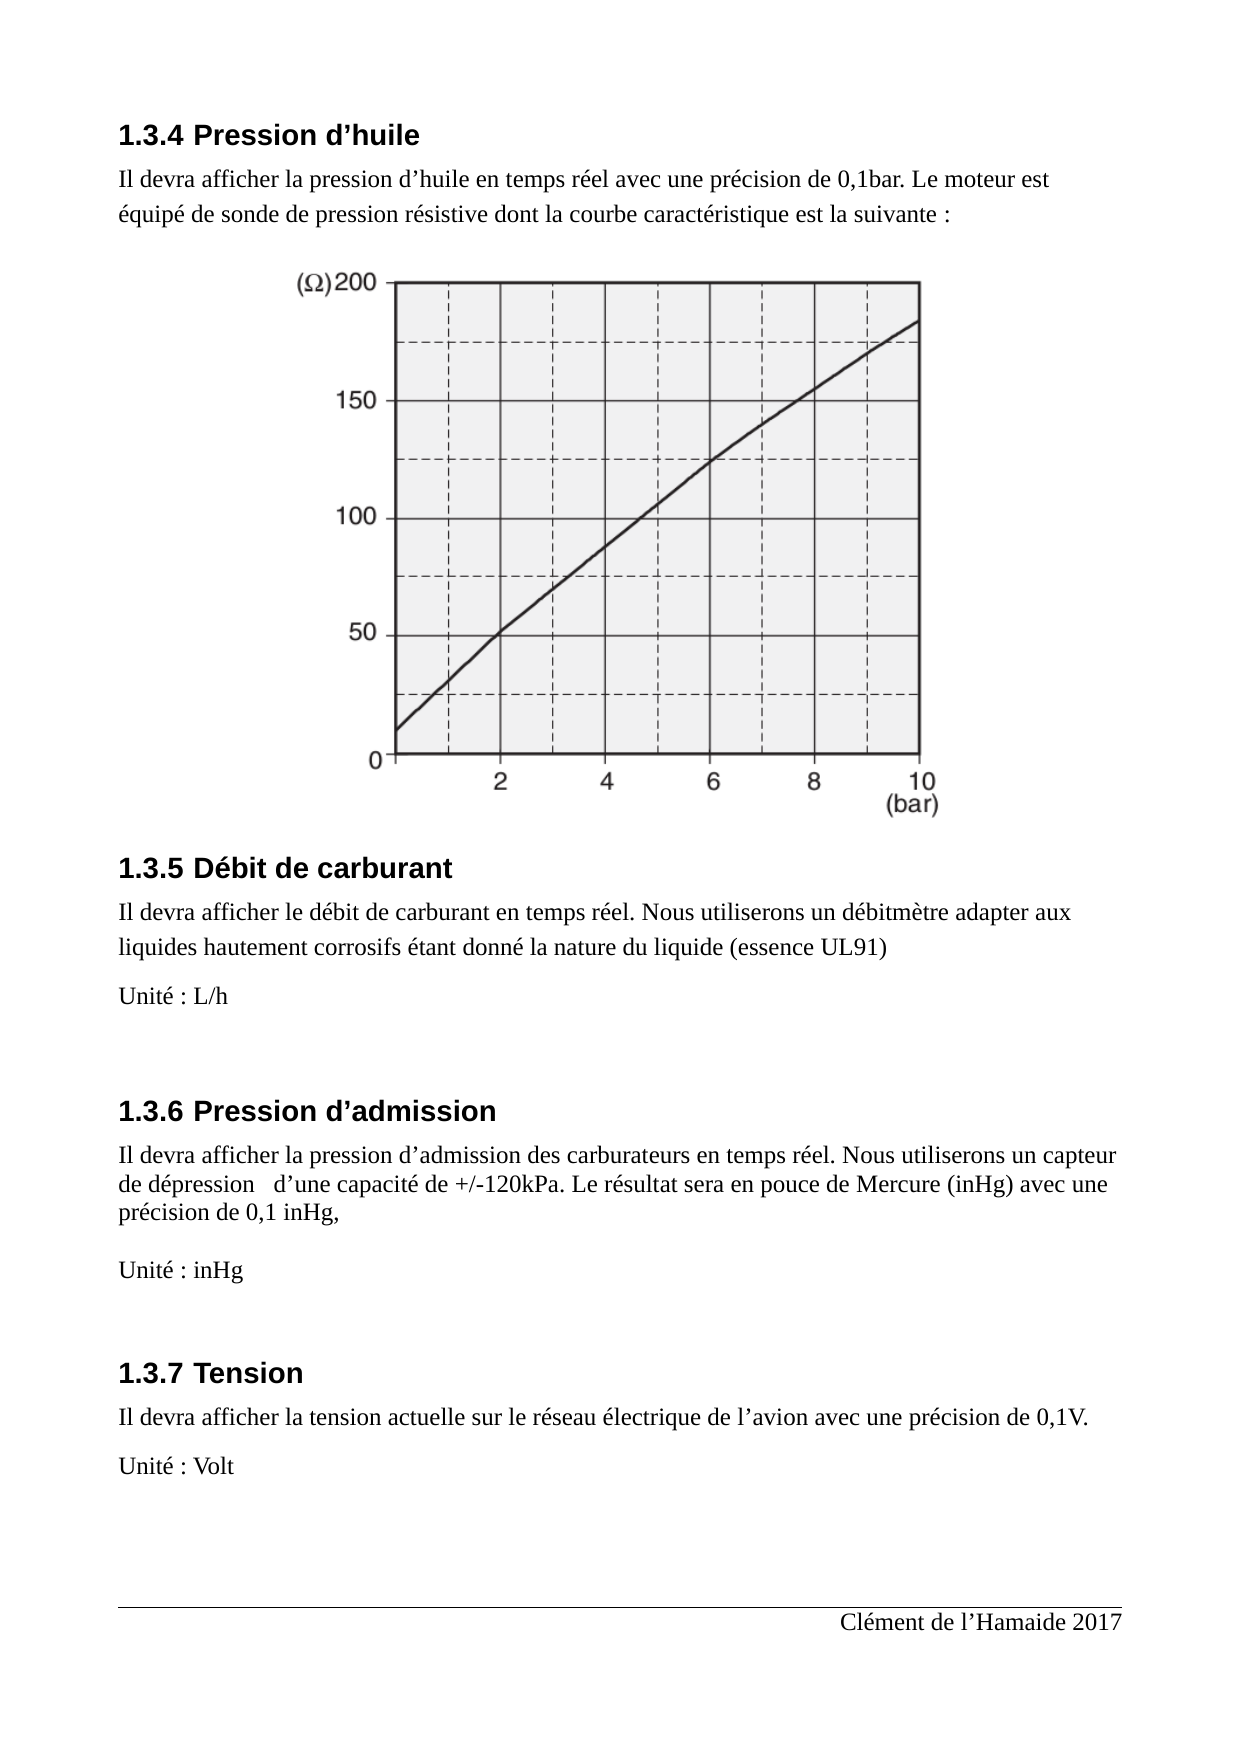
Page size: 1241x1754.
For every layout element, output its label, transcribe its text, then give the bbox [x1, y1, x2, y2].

subtitle Pression d’admission [118, 1094, 1122, 1127]
subtitle Tension [118, 1356, 1122, 1389]
subtitle Débit de carburant [118, 851, 1122, 885]
text Unité : inHg [118, 1255, 1122, 1284]
text Unité : L/h [118, 981, 1122, 1010]
text Il devra afficher le débit de carburant en temps réel. Nous utiliserons un débitmètre adapter aux liquides hautement corrosifs étant donné la nature du liquide (essence UL91) [118, 897, 1122, 961]
subtitle Pression d’huile [118, 118, 1122, 152]
text Il devra afficher la tension actuelle sur le réseau électrique de l’avion avec une précision de 0,1V. [118, 1402, 1122, 1431]
text Il devra afficher la pression d’admission des carburateurs en temps réel. Nous utiliserons un capteur de dépression d’une capacité de +/-120kPa. Le résultat sera en pouce de Mercure (inHg) avec une précision de 0,1 inHg, [118, 1140, 1122, 1226]
text Unité : Volt [118, 1451, 1122, 1480]
picture [282, 247, 958, 839]
text Il devra afficher la pression d’huile en temps réel avec une précision de 0,1bar. Le moteur est équipé de sonde de pression résistive dont la courbe caractéristique est la suivante : [118, 164, 1122, 228]
